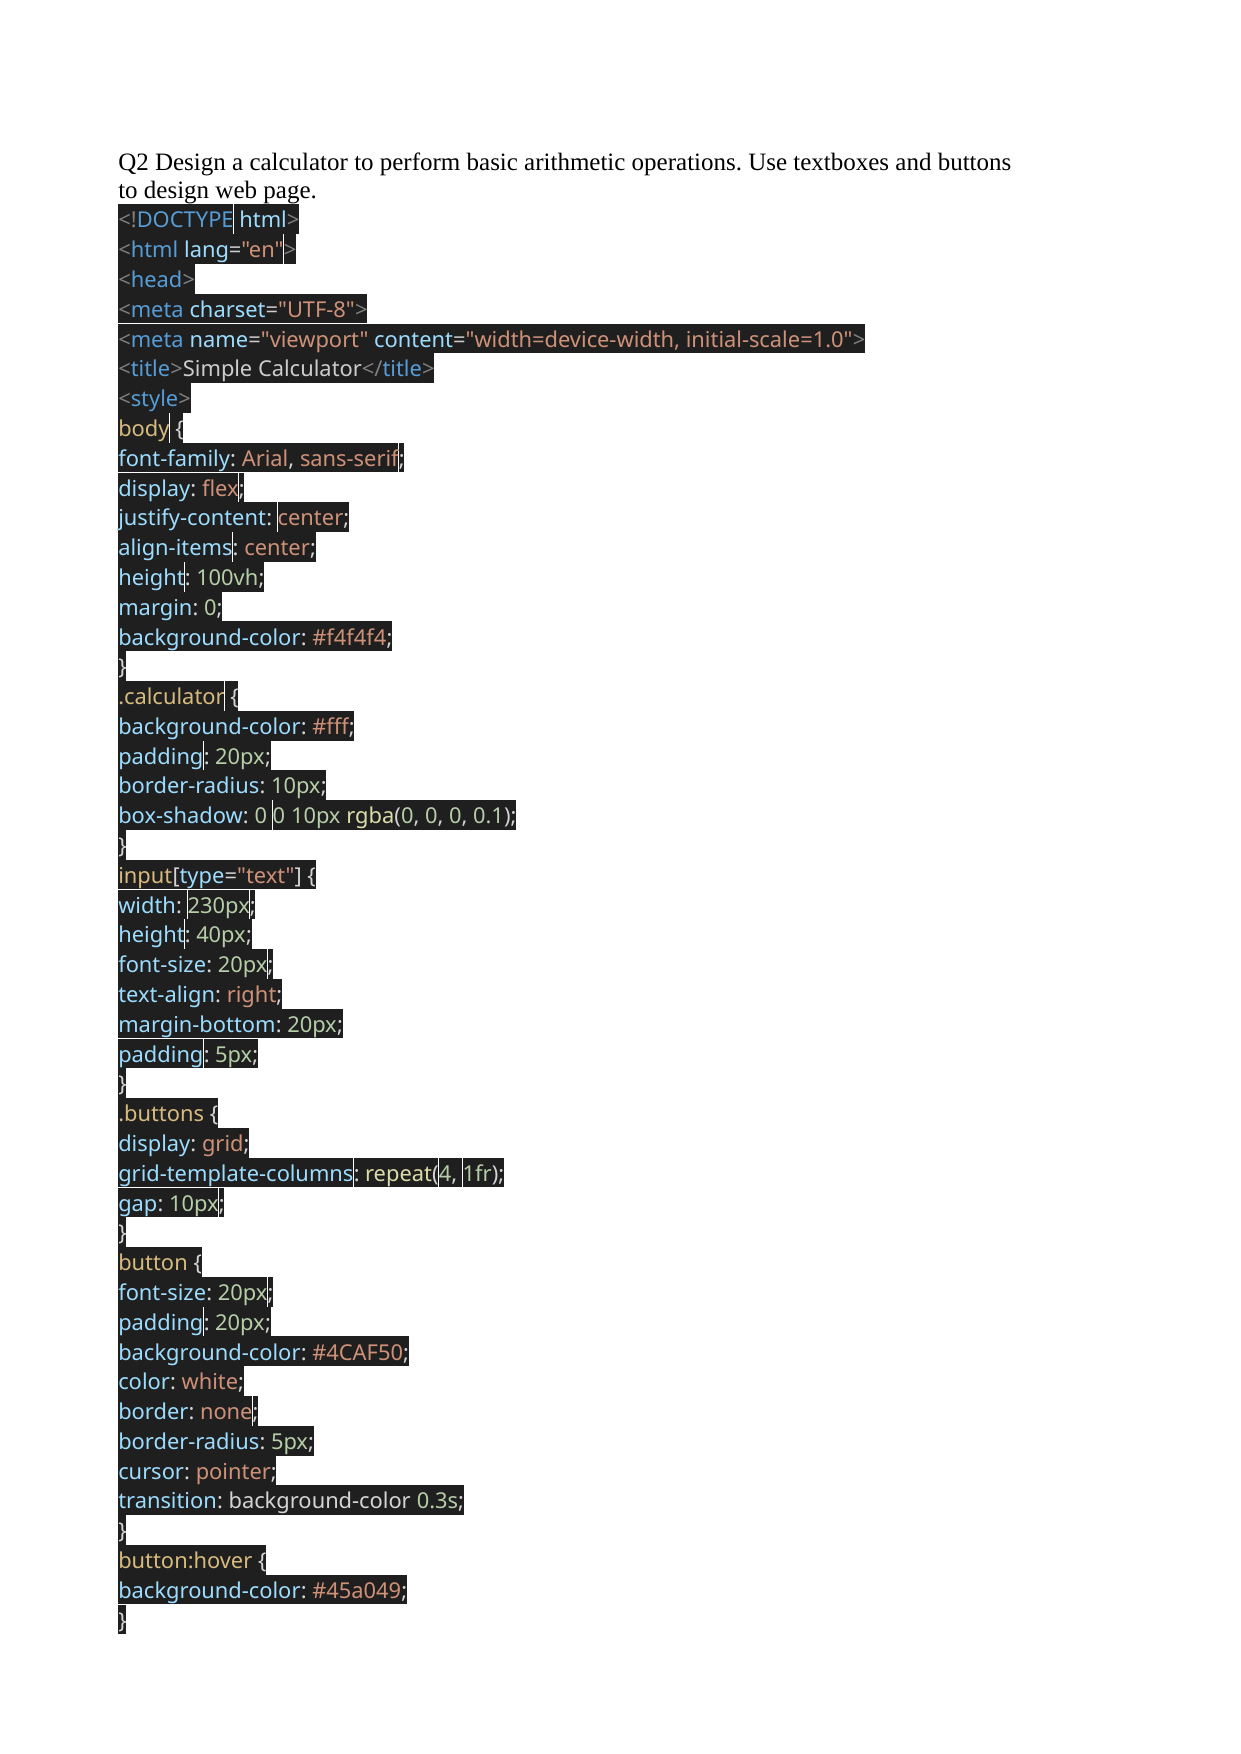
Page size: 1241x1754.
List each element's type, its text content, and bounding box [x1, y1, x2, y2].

text body { [118, 413, 1122, 443]
text grid-template-columns: repeat(4, 1fr); [118, 1158, 1122, 1187]
text font-family: Arial, sans-serif; [118, 443, 1122, 472]
text border-radius: 10px; [118, 770, 1122, 800]
text align-items: center; [118, 532, 1122, 562]
text } [118, 651, 1122, 681]
text to design web page. <!DOCTYPE html> [118, 176, 1122, 234]
text justify-content: center; [118, 502, 1122, 532]
text background-color: #f4f4f4; [118, 621, 1122, 651]
text } [118, 830, 1122, 860]
text padding: 5px; [118, 1038, 1122, 1068]
text transition: background-color 0.3s; [118, 1485, 1122, 1515]
text height: 40px; [118, 919, 1122, 949]
text padding: 20px; [118, 741, 1122, 770]
text background-color: #fff; [118, 711, 1122, 741]
text gap: 10px; [118, 1187, 1122, 1217]
text height: 100vh; [118, 562, 1122, 592]
text padding: 20px; [118, 1307, 1122, 1336]
text cursor: pointer; [118, 1456, 1122, 1485]
text color: white; [118, 1366, 1122, 1396]
text display: grid; [118, 1128, 1122, 1158]
text } [118, 1068, 1122, 1098]
text box-shadow: 0 0 10px rgba(0, 0, 0, 0.1); [118, 800, 1122, 830]
text border-radius: 5px; [118, 1426, 1122, 1456]
text .calculator { [118, 681, 1122, 711]
text <meta name="viewport" content="width=device-width, initial-scale=1.0"> [118, 323, 1122, 353]
text } [118, 1515, 1122, 1545]
text button:hover { [118, 1545, 1122, 1575]
text Q2 Design a calculator to perform basic arithmetic operations. Use textboxes and buttons [118, 147, 1122, 176]
text background-color: #4CAF50; [118, 1336, 1122, 1366]
text <html lang="en"> [118, 234, 1122, 264]
text margin: 0; [118, 592, 1122, 621]
text } [118, 1217, 1122, 1247]
text button { [118, 1247, 1122, 1277]
text <style> [118, 383, 1122, 413]
text <meta charset="UTF-8"> [118, 294, 1122, 323]
text .buttons { [118, 1098, 1122, 1128]
text text-align: right; [118, 979, 1122, 1009]
text font-size: 20px; [118, 1277, 1122, 1307]
text border: none; [118, 1396, 1122, 1426]
text width: 230px; [118, 889, 1122, 919]
text } [118, 1604, 1122, 1634]
text display: flex; [118, 472, 1122, 502]
text font-size: 20px; [118, 949, 1122, 979]
text background-color: #45a049; [118, 1575, 1122, 1604]
text margin-bottom: 20px; [118, 1009, 1122, 1038]
text input[type="text"] { [118, 860, 1122, 889]
text <head> [118, 264, 1122, 294]
text <title>Simple Calculator</title> [118, 353, 1122, 383]
